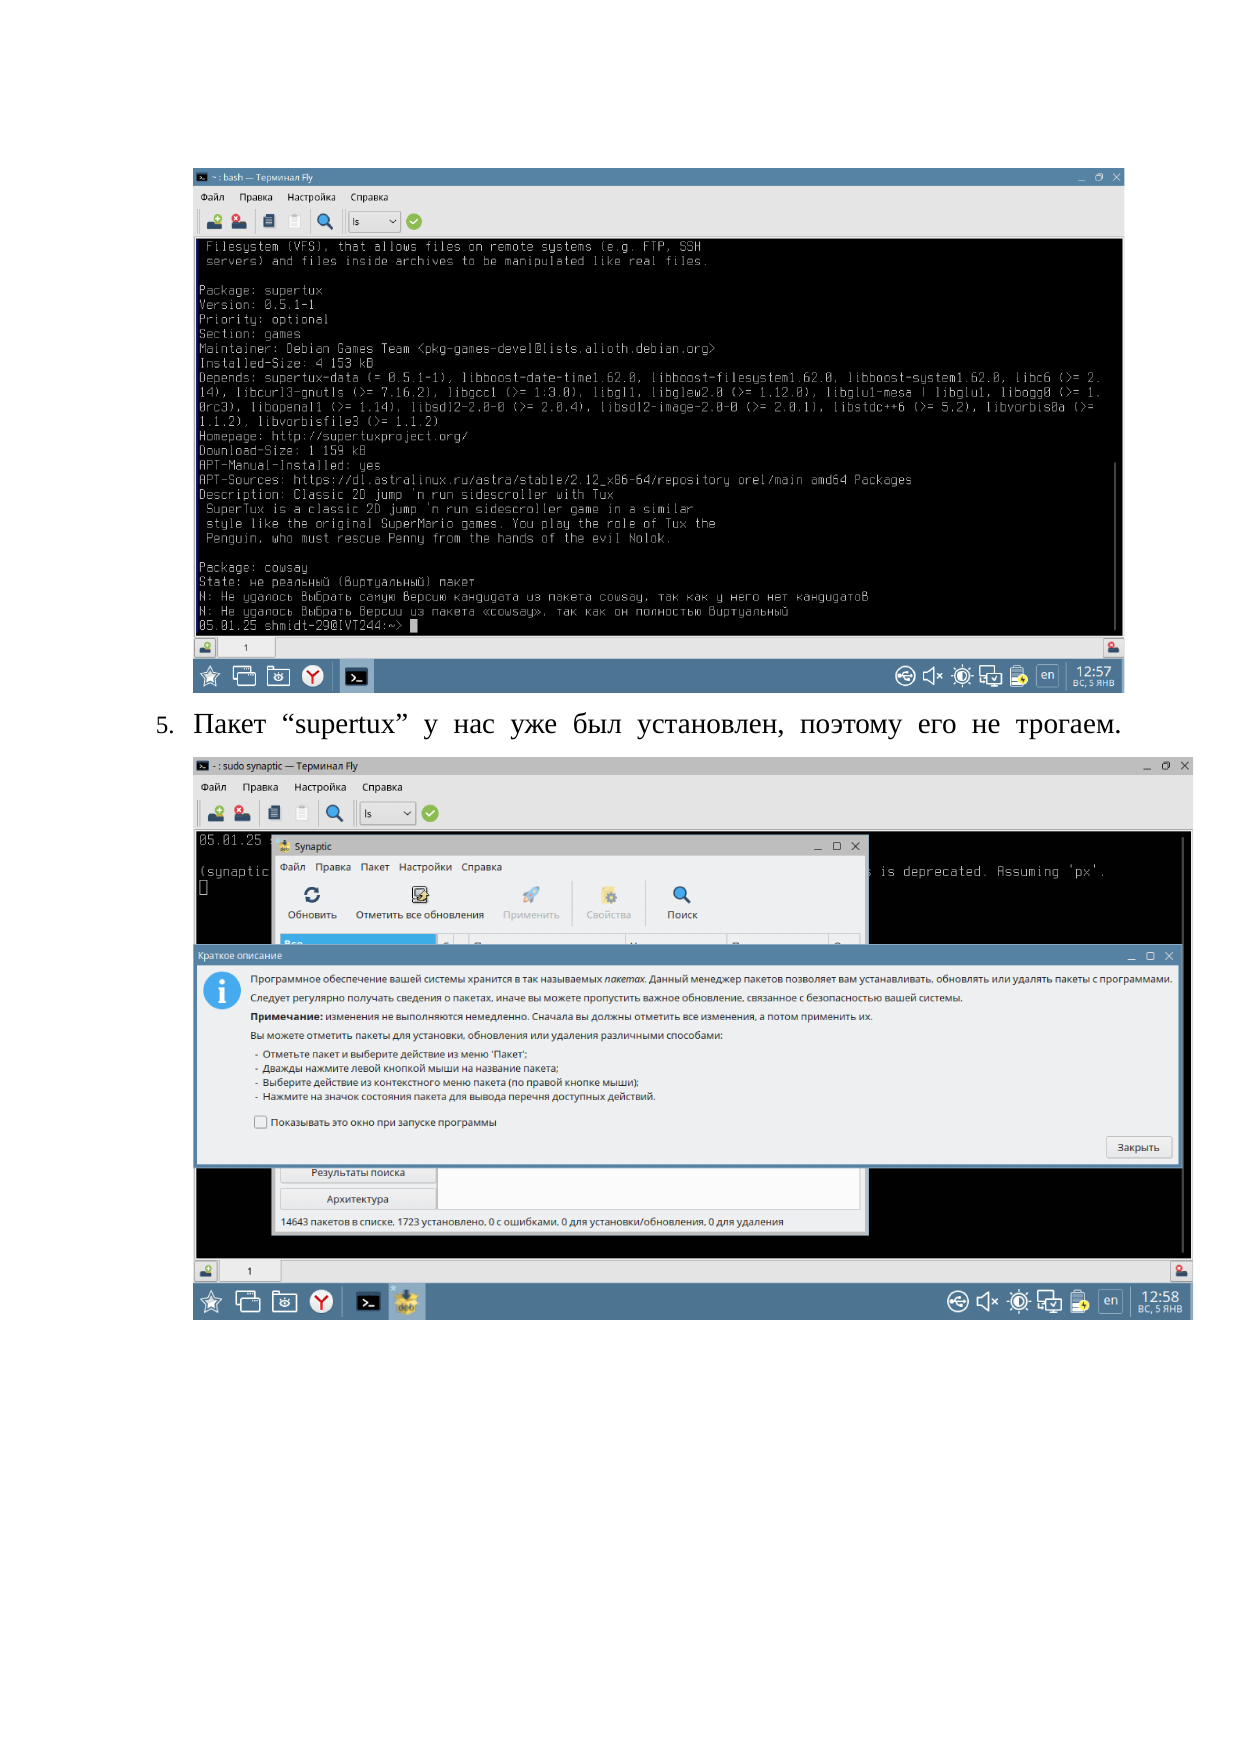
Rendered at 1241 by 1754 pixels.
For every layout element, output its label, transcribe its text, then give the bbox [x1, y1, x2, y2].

list Пакет “supertux” у нас уже был установлен, поэтому его не трогаем. [156, 707, 1122, 1319]
list [156, 118, 1122, 692]
